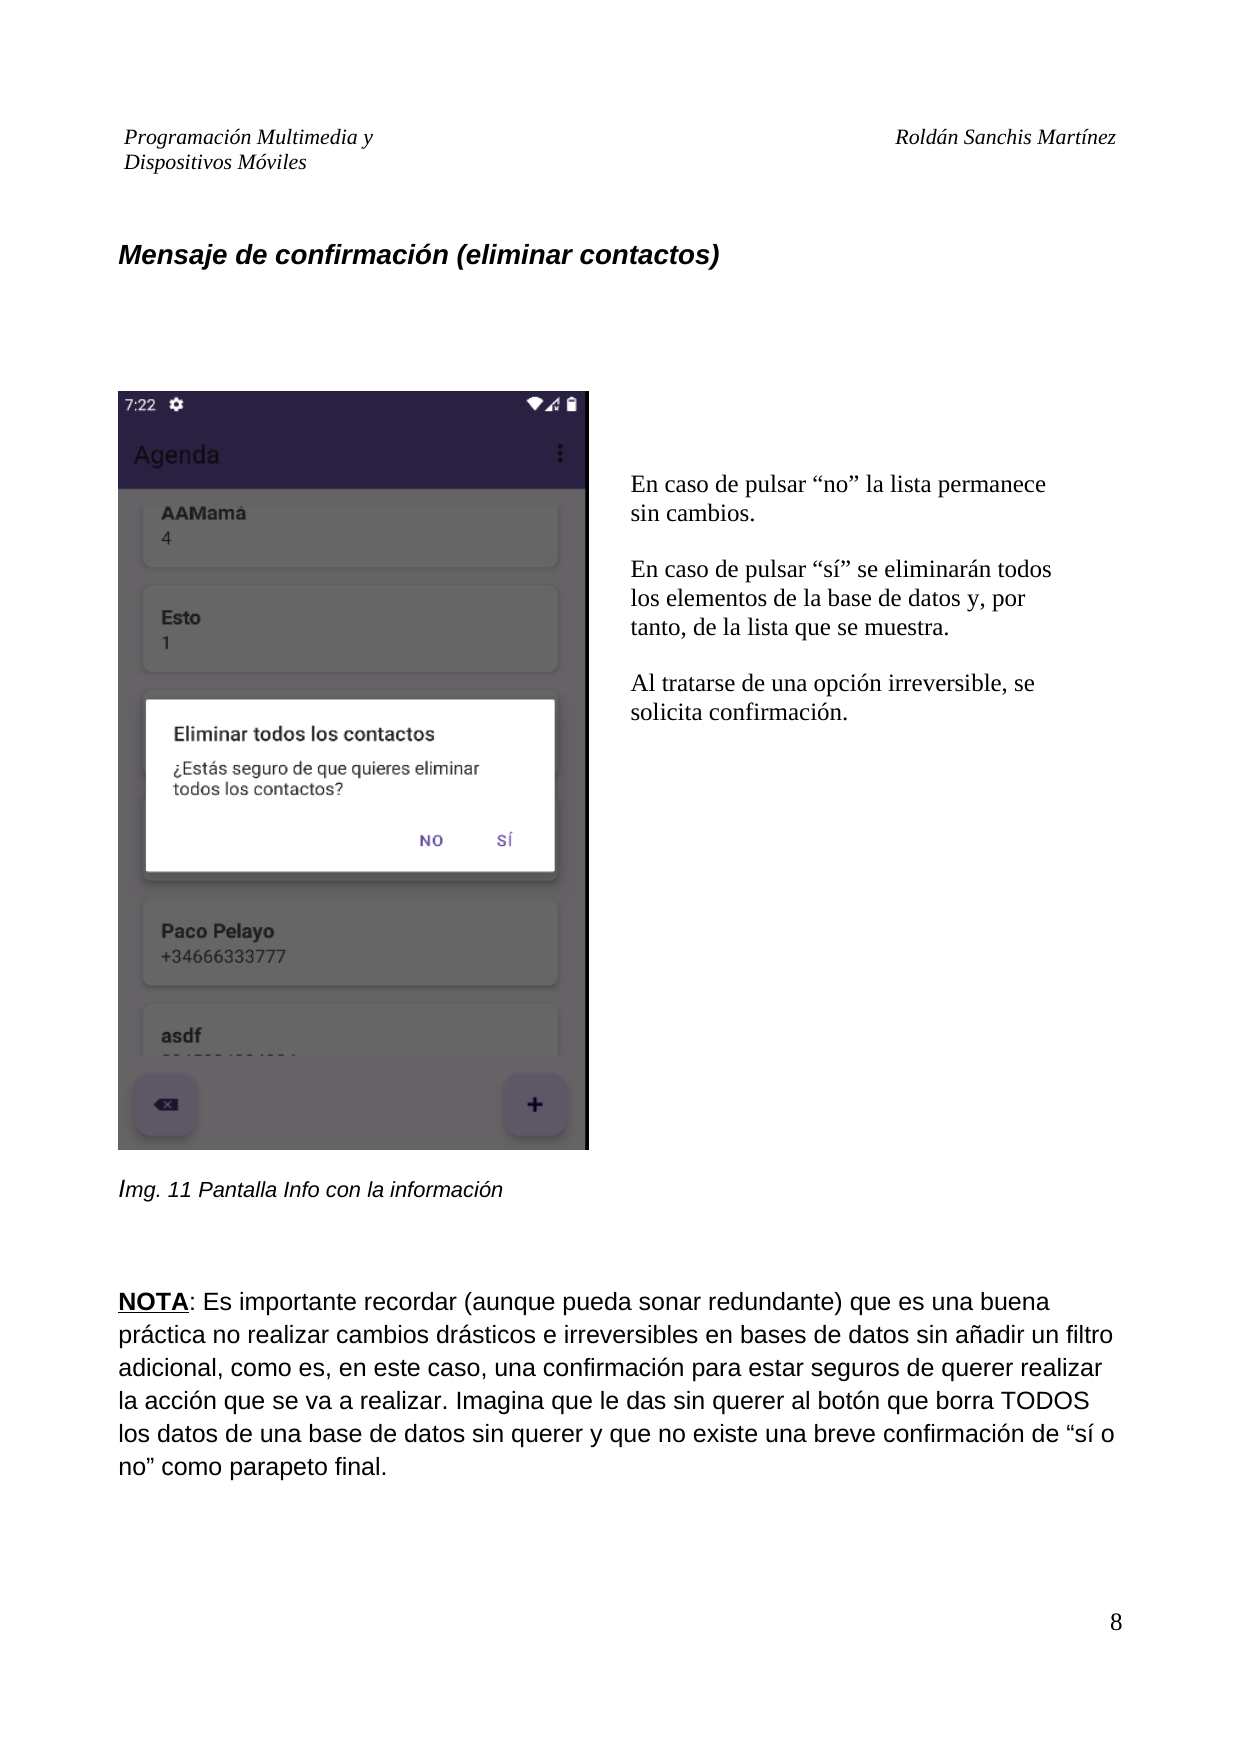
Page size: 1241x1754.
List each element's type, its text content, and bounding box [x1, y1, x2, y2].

text Img. 11 Pantalla Info con la información [118, 1173, 1122, 1202]
text Mensaje de confirmación (eliminar contactos) [118, 238, 1122, 340]
text NOTA: Es importante recordar (aunque pueda sonar redundante) que es una buena práctica no realizar cambios drásticos e irreversibles en bases de datos sin añadir un filtro adicional, como es, en este caso, una confirmación para estar seguros de querer realizar la acción que se va a realizar. Imagina que le das sin querer al botón que borra TODOS los datos de una base de datos sin querer y que no existe una breve confirmación de “sí o no” como parapeto final. [118, 1221, 1122, 1547]
picture [118, 391, 589, 1150]
